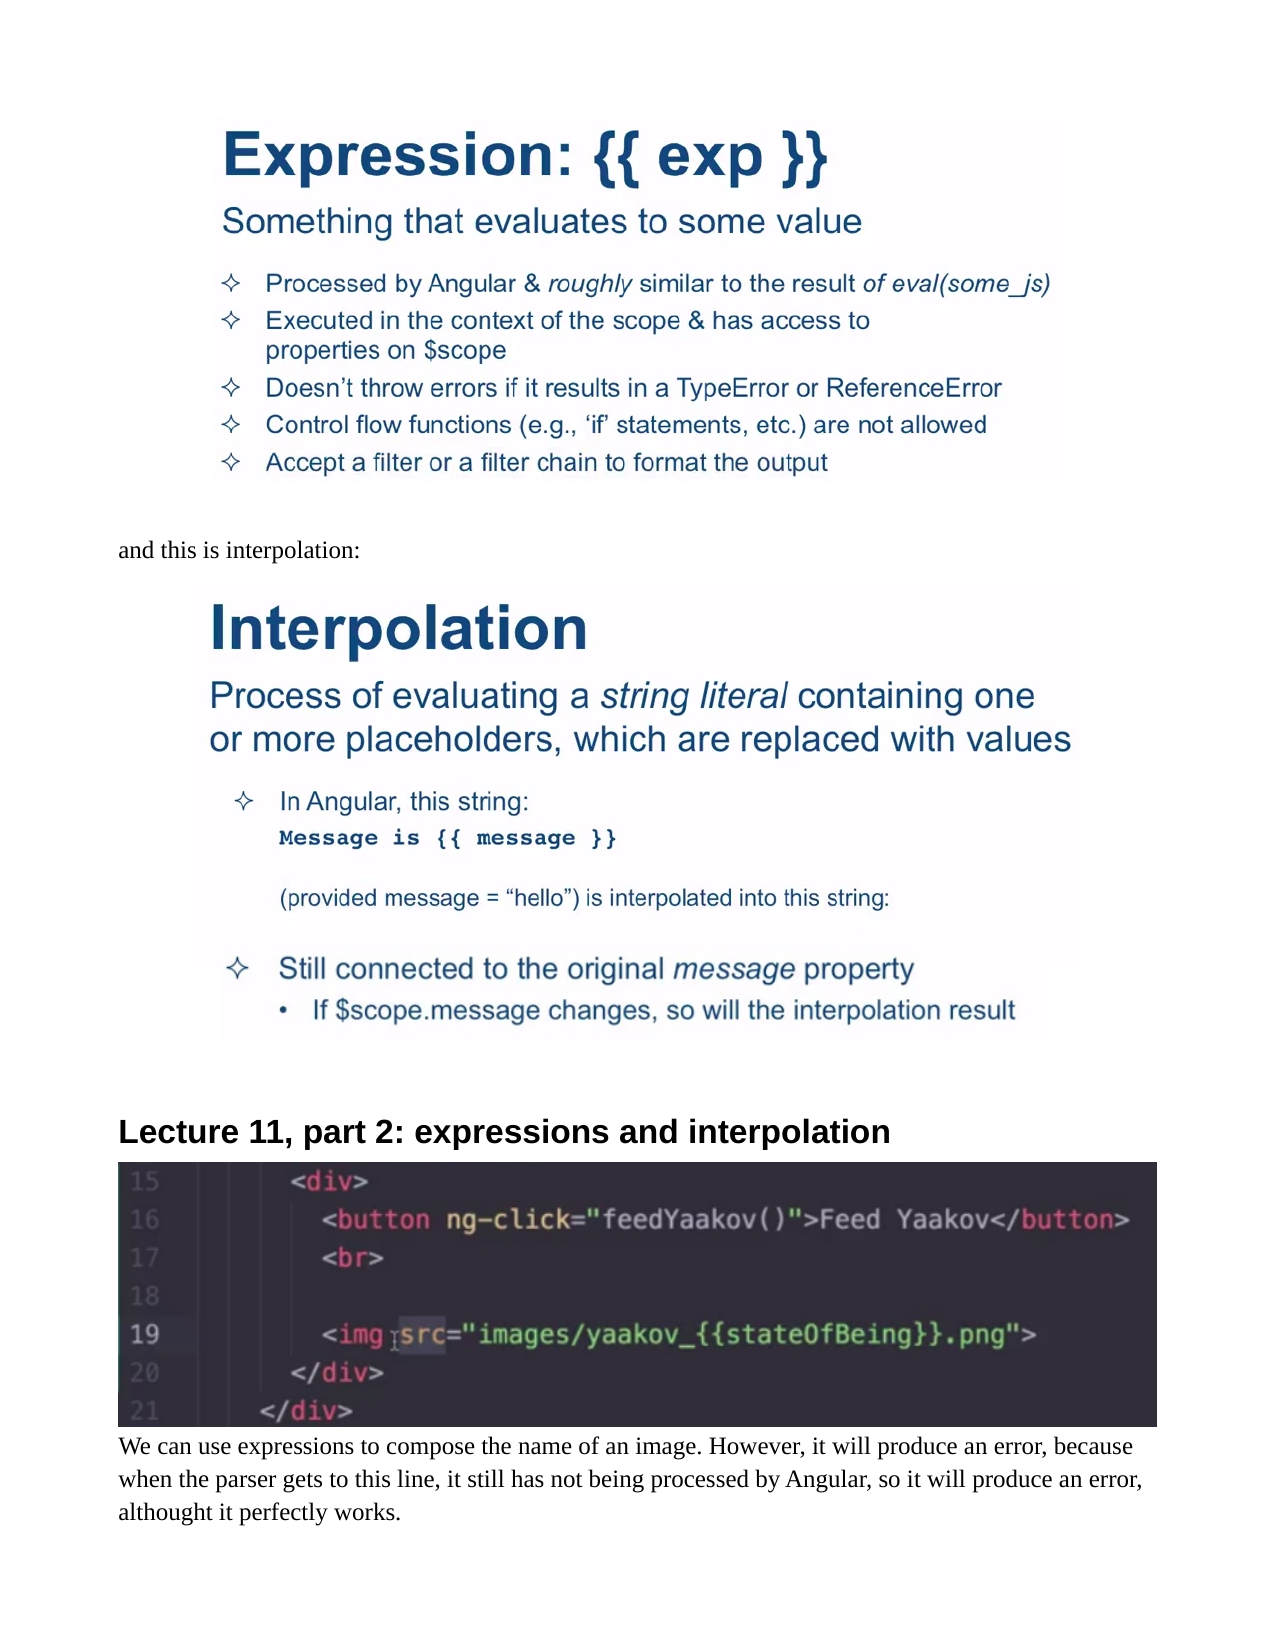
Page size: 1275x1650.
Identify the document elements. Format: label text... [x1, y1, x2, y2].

picture [118, 1162, 1157, 1427]
subtitle Lecture 11, part 2: expressions and interpolation [118, 1112, 1157, 1150]
text We can use expressions to compose the name of an image. However, it will produce an error, because when the parser gets to this line, it still has not being processed by Angular, so it will produce an error, althought it perfectly works. [118, 1427, 1157, 1526]
picture [192, 583, 1083, 1044]
picture [211, 118, 1064, 484]
text and this is interpolation: [118, 536, 1157, 564]
